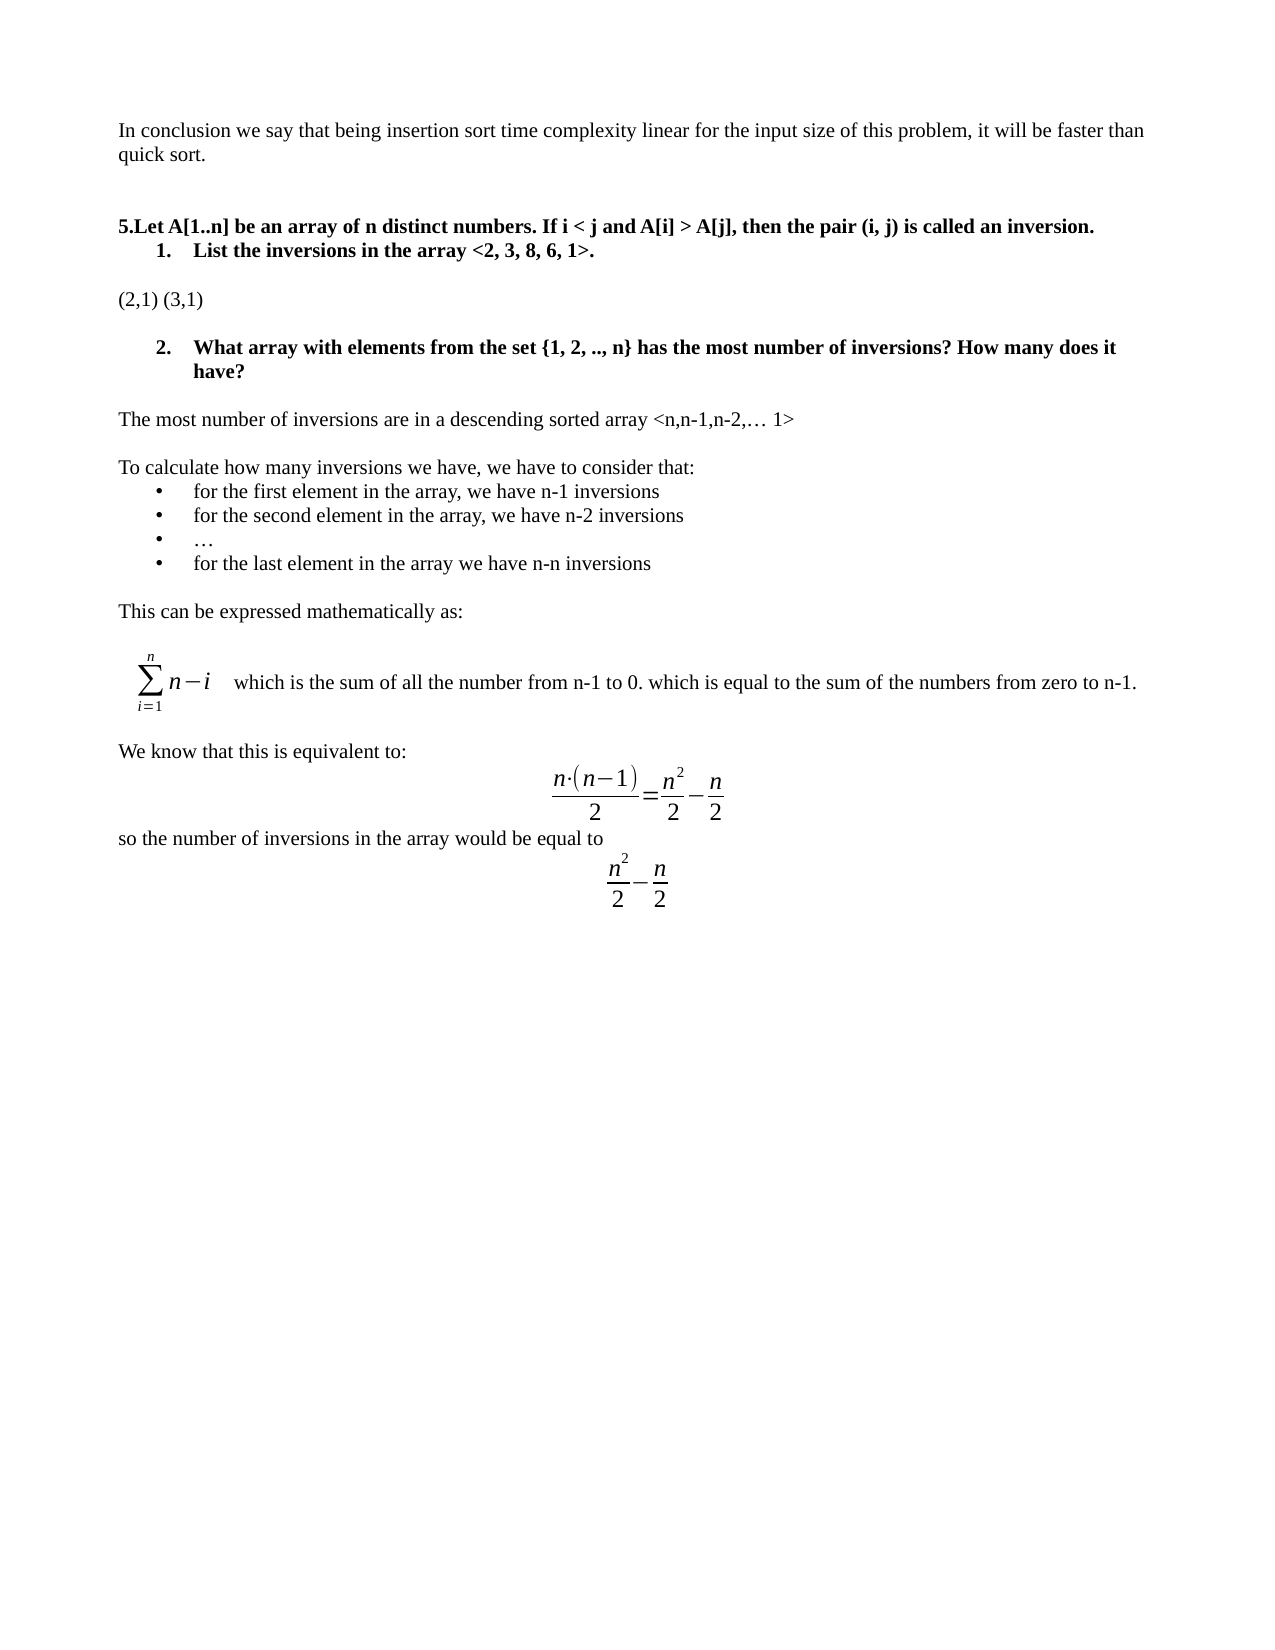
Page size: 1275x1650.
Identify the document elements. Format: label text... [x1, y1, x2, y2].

list for the last element in the array we have n-n inversions [156, 551, 1157, 575]
text The most number of inversions are in a descending sorted array <n,n-1,n-2,… 1> [118, 407, 1157, 431]
text To calculate how many inversions we have, we have to consider that: [118, 455, 1157, 479]
text 5.Let A[1..n] be an array of n distinct numbers. If i < j and A[i] > A[j], then the pair (i, j) is called an inversion. [118, 214, 1157, 238]
list List the inversions in the array <2, 3, 8, 6, 1>. [156, 238, 1157, 262]
list … [156, 527, 1157, 551]
list What array with elements from the set {1, 2, .., n} has the most number of inversions? How many does it have? [156, 335, 1157, 383]
text so the number of inversions in the array would be equal to [118, 825, 1157, 849]
text In conclusion we say that being insertion sort time complexity linear for the input size of this problem, it will be faster than quick sort. [118, 118, 1157, 166]
text We know that this is equivalent to: [118, 739, 1157, 763]
list for the first element in the array, we have n-1 inversions [156, 479, 1157, 503]
list for the second element in the array, we have n-2 inversions [156, 503, 1157, 527]
text This can be expressed mathematically as: [118, 599, 1157, 623]
text (2,1) (3,1) [118, 287, 1157, 311]
text which is the sum of all the number from n-1 to 0. which is equal to the sum of the numbers from zero to n-1. [118, 647, 1157, 715]
